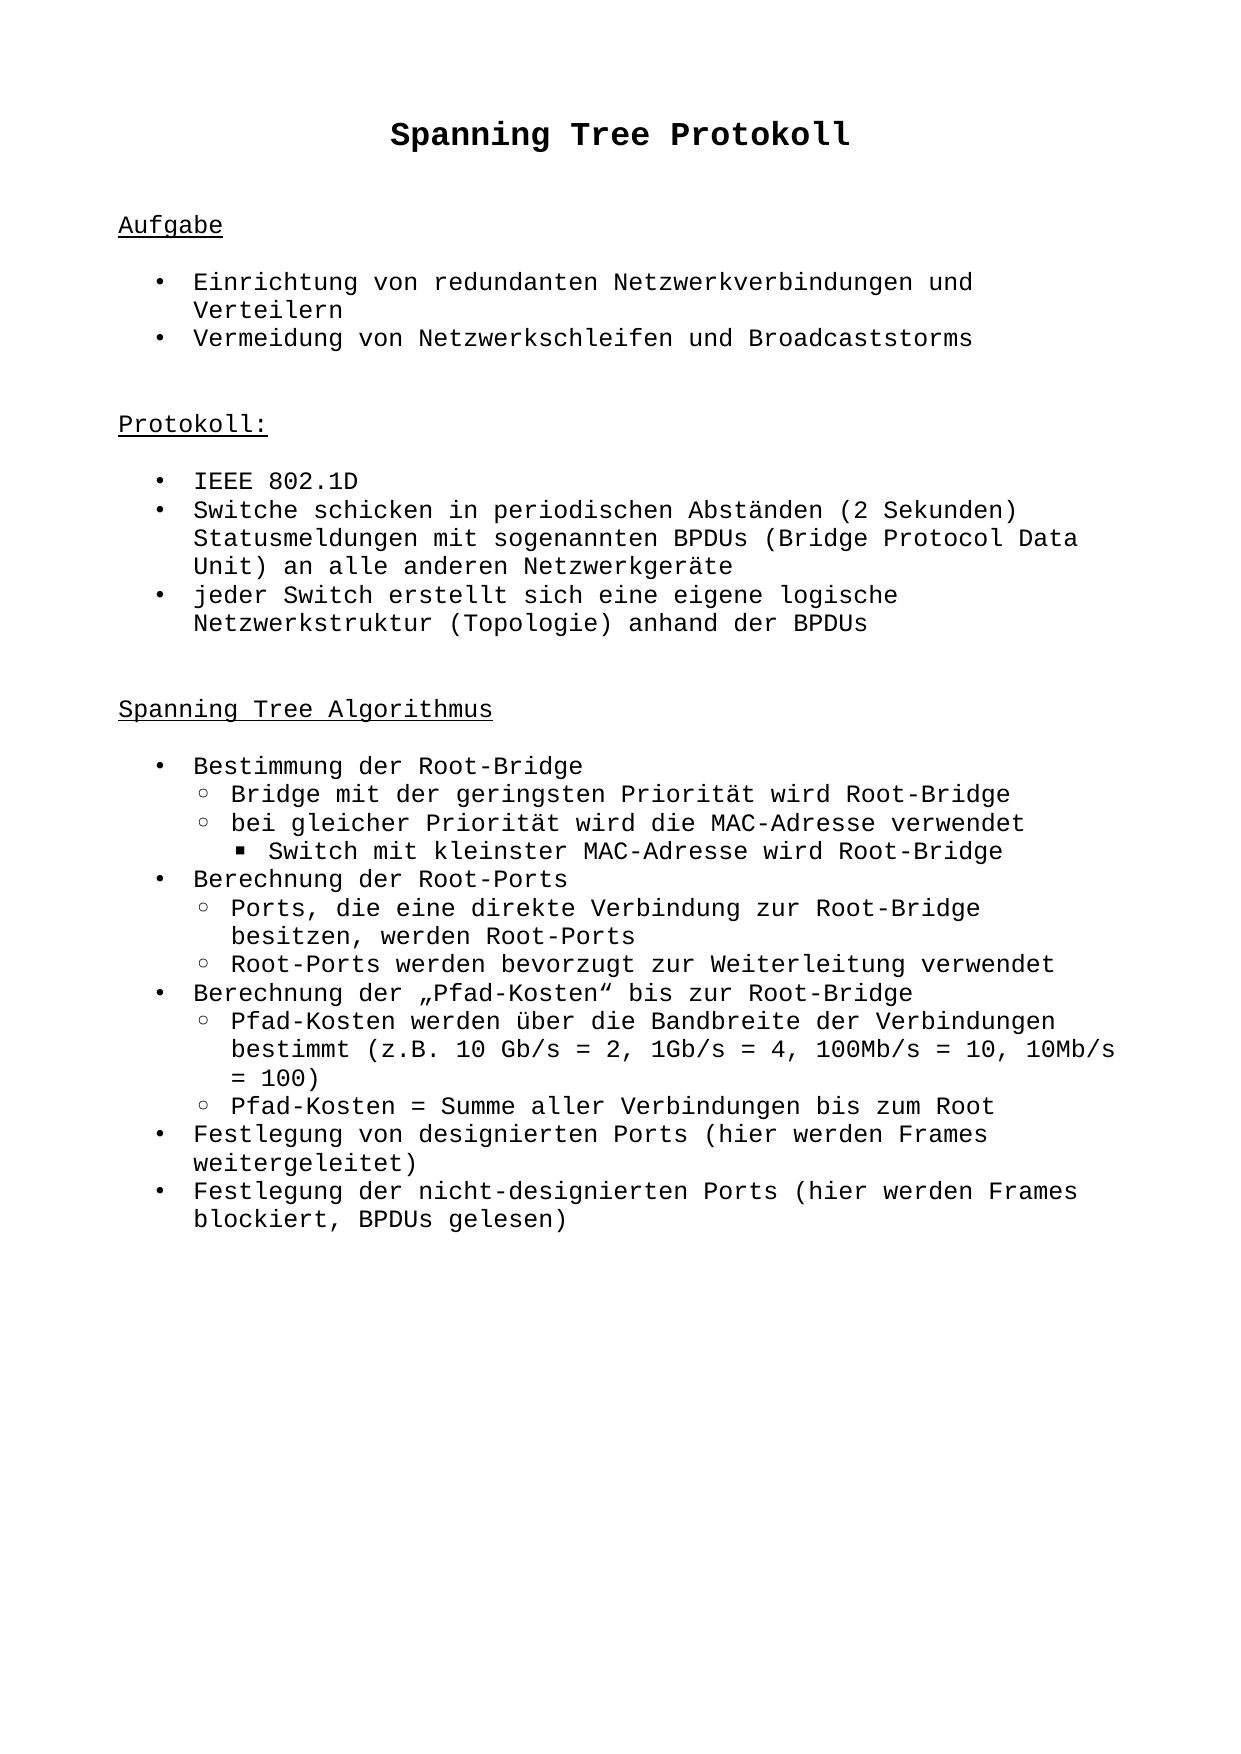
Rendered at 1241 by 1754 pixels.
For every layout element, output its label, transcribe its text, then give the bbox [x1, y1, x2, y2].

text Spanning Tree Protokoll [118, 118, 1122, 156]
list IEEE 802.1D [156, 469, 1122, 497]
list Festlegung der nicht-designierten Ports (hier werden Frames blockiert, BPDUs gelesen) [156, 1178, 1122, 1235]
list Festlegung von designierten Ports (hier werden Frames weitergeleitet) [156, 1122, 1122, 1178]
list Switche schicken in periodischen Abständen (2 Sekunden) Statusmeldungen mit sogenannten BPDUs (Bridge Protocol Data Unit) an alle anderen Netzwerkgeräte [156, 497, 1122, 582]
list Ports, die eine direkte Verbindung zur Root-Bridge besitzen, werden Root-Ports [193, 895, 1122, 952]
list Pfad-Kosten = Summe aller Verbindungen bis zum Root [193, 1093, 1122, 1122]
list Berechnung der „Pfad-Kosten“ bis zur Root-Bridge [156, 980, 1122, 1008]
list jeder Switch erstellt sich eine eigene logische Netzwerkstruktur (Topologie) anhand der BPDUs [156, 582, 1122, 639]
list Berechnung der Root-Ports [156, 867, 1122, 895]
text Protokoll: [118, 412, 1122, 440]
list Bestimmung der Root-Bridge [156, 753, 1122, 782]
text Spanning Tree Algorithmus [118, 696, 1122, 725]
list Pfad-Kosten werden über die Bandbreite der Verbindungen bestimmt (z.B. 10 Gb/s = 2, 1Gb/s = 4, 100Mb/s = 10, 10Mb/s = 100) [193, 1008, 1122, 1093]
list Bridge mit der geringsten Priorität wird Root-Bridge [193, 782, 1122, 810]
text Aufgabe [118, 213, 1122, 241]
list Einrichtung von redundanten Netzwerkverbindungen und Verteilern [156, 269, 1122, 326]
list Vermeidung von Netzwerkschleifen und Broadcaststorms [156, 326, 1122, 354]
list Root-Ports werden bevorzugt zur Weiterleitung verwendet [193, 952, 1122, 980]
list bei gleicher Priorität wird die MAC-Adresse verwendet [193, 810, 1122, 838]
list Switch mit kleinster MAC-Adresse wird Root-Bridge [231, 838, 1122, 867]
